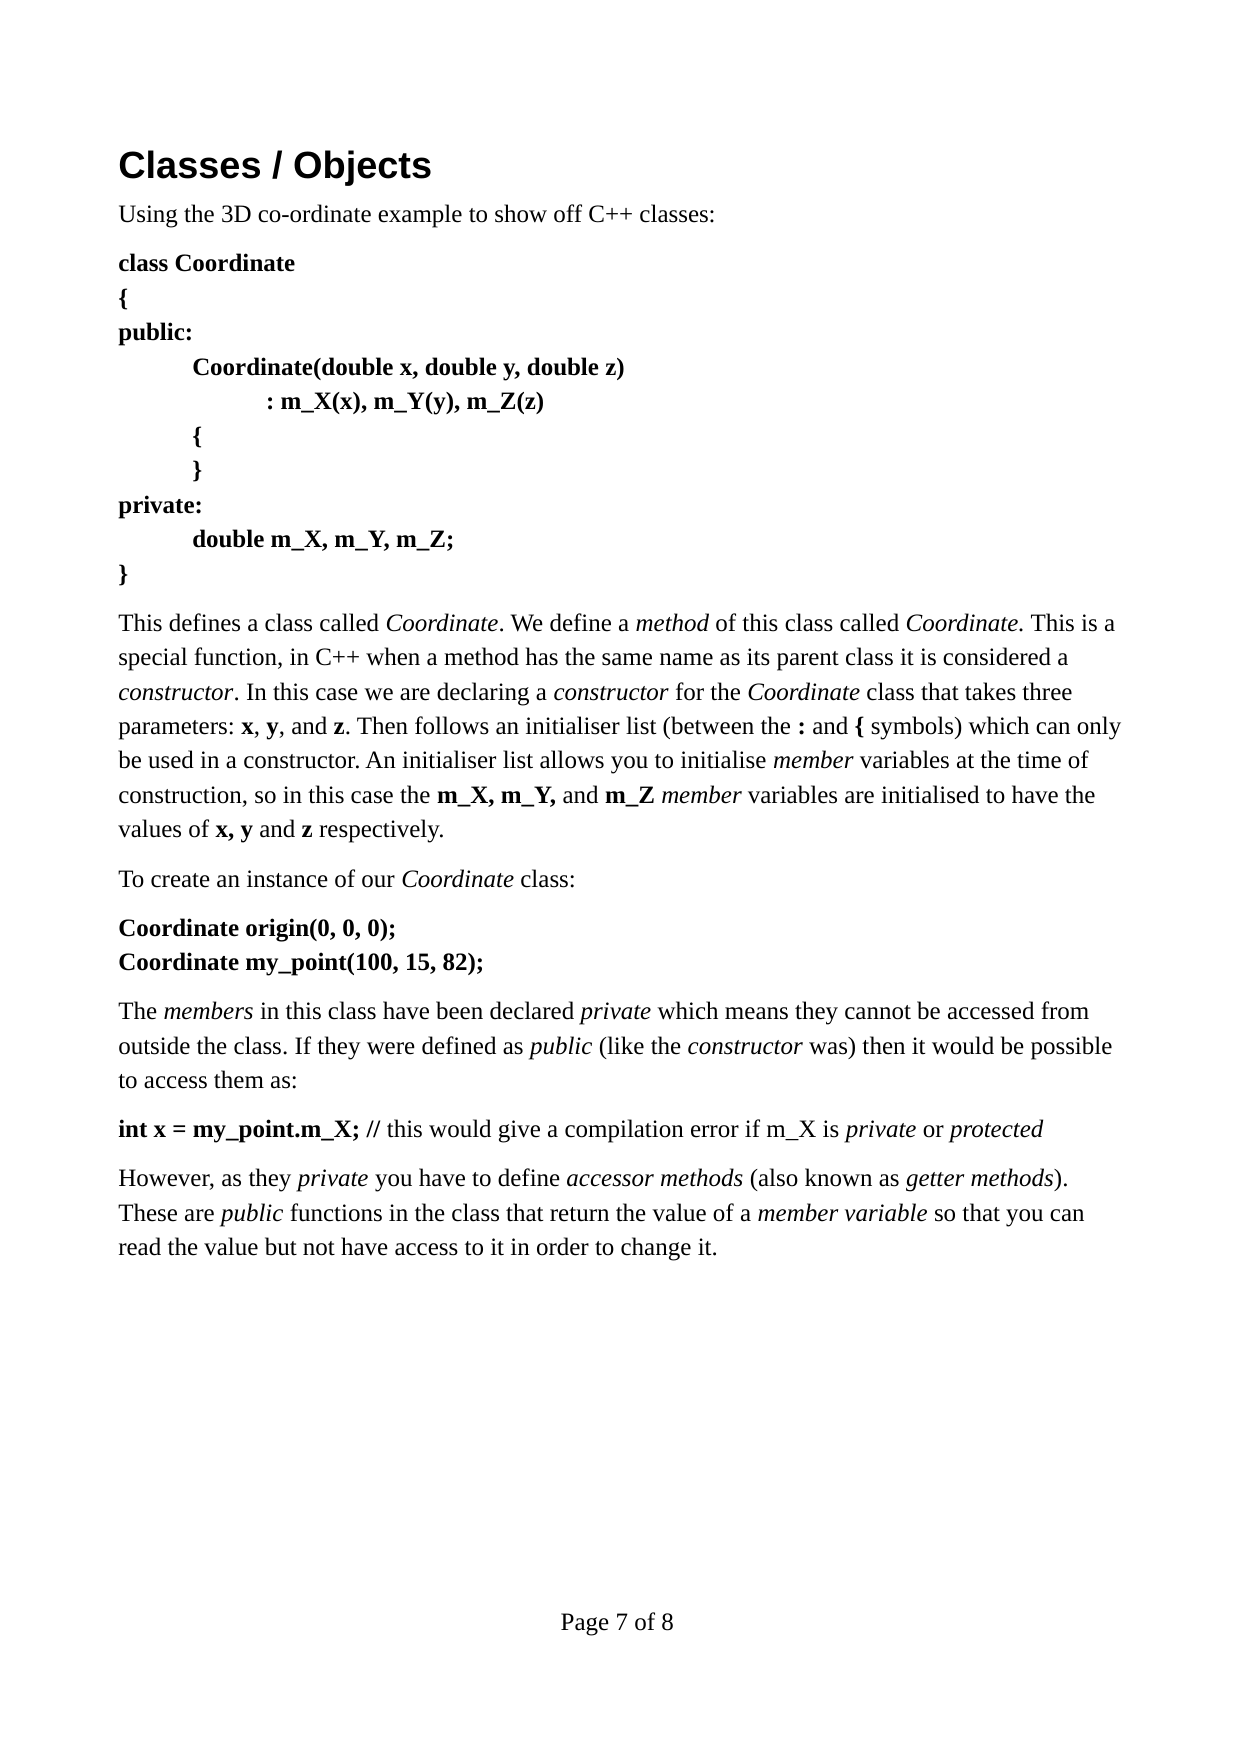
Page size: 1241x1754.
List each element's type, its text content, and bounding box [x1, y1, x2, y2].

text int x = my_point.m_X; // this would give a compilation error if m_X is private or protected [118, 1114, 1122, 1143]
text Using the 3D co-ordinate example to show off C++ classes: [118, 199, 1122, 228]
text To create an instance of our Coordinate class: [118, 864, 1122, 892]
text The members in this class have been declared private which means they cannot be accessed from outside the class. If they were defined as public (like the constructor was) then it would be possible to access them as: [118, 996, 1122, 1094]
text This defines a class called Coordinate. We define a method of this class called Coordinate. This is a special function, in C++ when a method has the same name as its parent class it is considered a constructor. In this case we are declaring a constructor for the Coordinate class that takes three parameters: x, y, and z. Then follows an initialiser list (between the : and { symbols) which can only be used in a constructor. An initialiser list allows you to initialise member variables at the time of construction, so in this case the m_X, m_Y, and m_Z member variables are initialised to have the values of x, y and z respectively. [118, 608, 1122, 843]
text class Coordinate { public: Coordinate(double x, double y, double z) : m_X(x), m_Y(y), m_Z(z) { } private: double m_X, m_Y, m_Z; } [118, 248, 1122, 587]
subtitle Classes / Objects [118, 143, 1122, 187]
text Coordinate origin(0, 0, 0); Coordinate my_point(100, 15, 82); [118, 913, 1122, 976]
text However, as they private you have to define accessor methods (also known as getter methods). These are public functions in the class that return the value of a member variable so that you can read the value but not have access to it in order to change it. [118, 1163, 1122, 1261]
